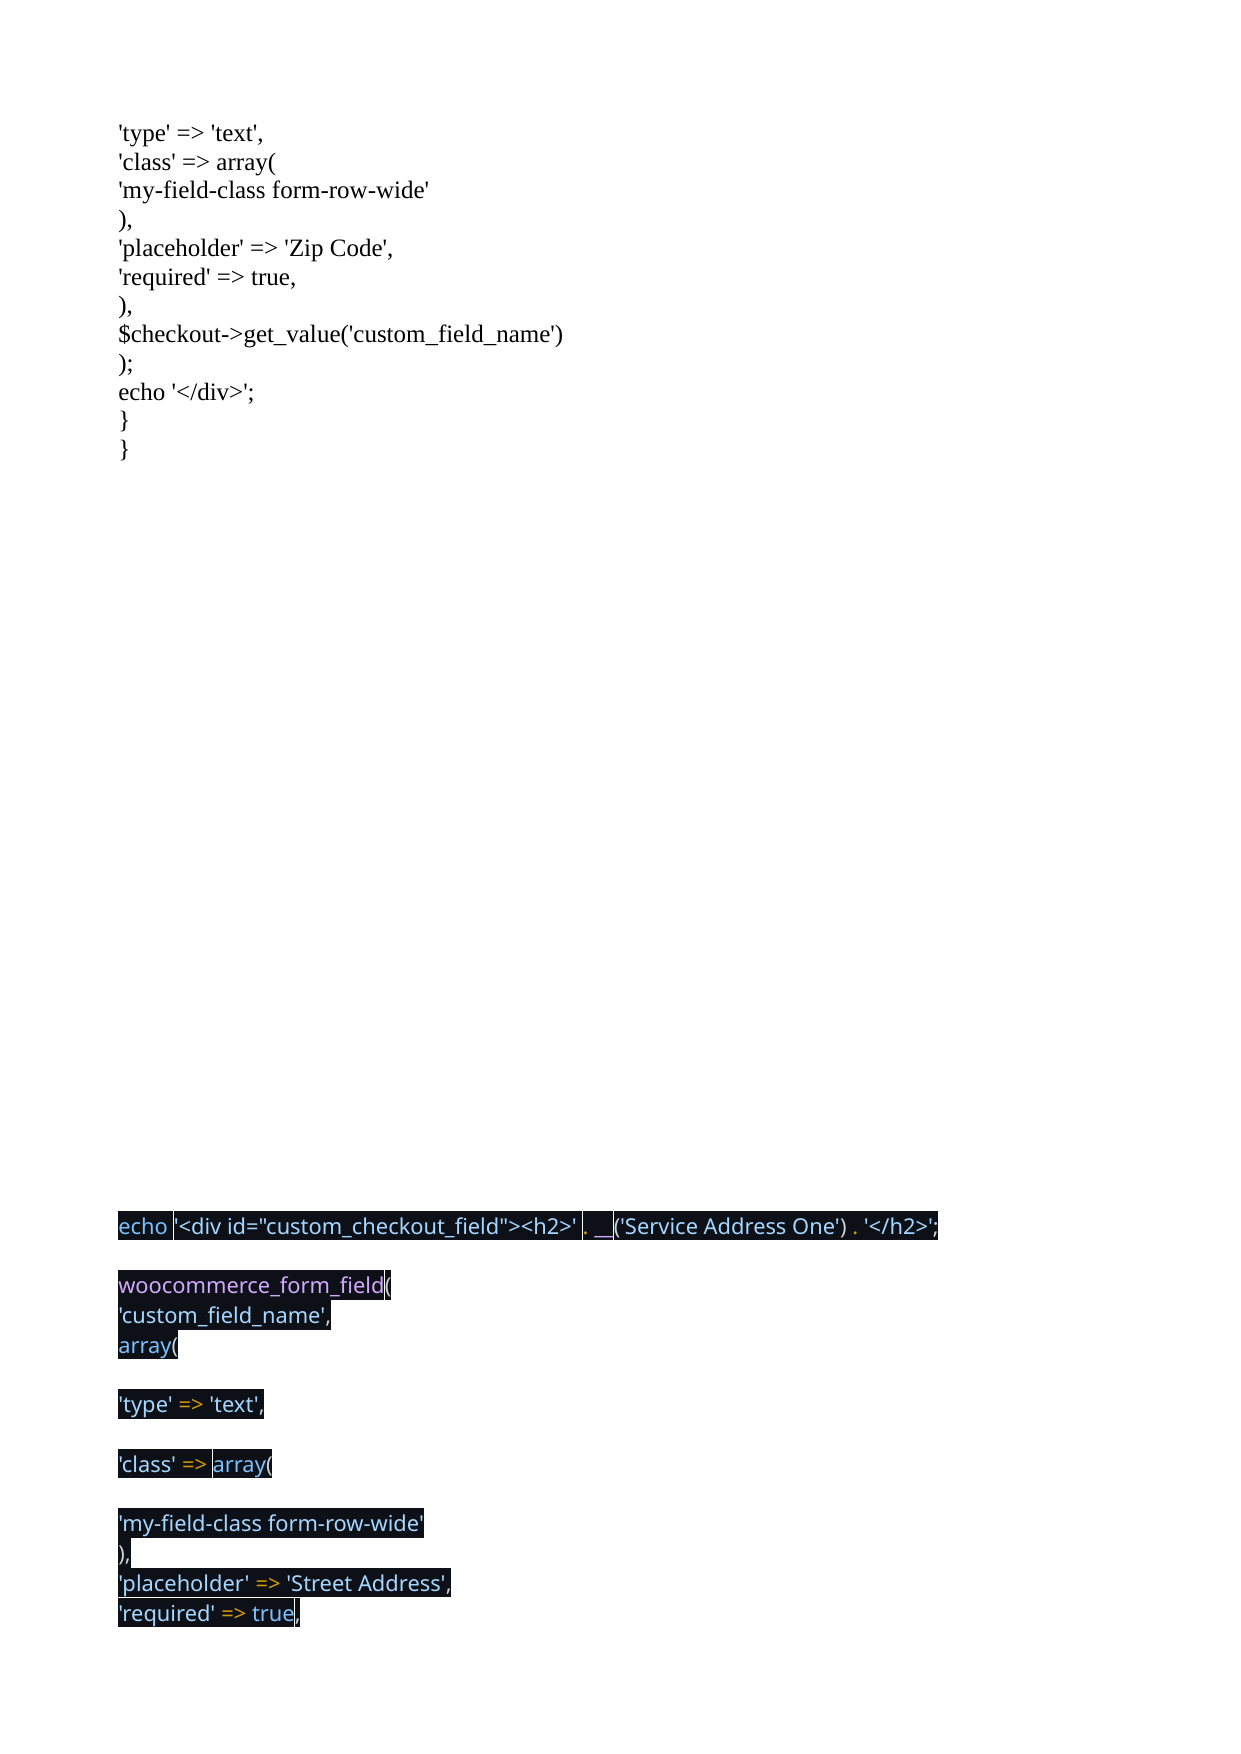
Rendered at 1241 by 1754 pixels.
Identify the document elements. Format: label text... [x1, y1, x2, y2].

text 'type' => 'text', [118, 118, 1122, 147]
text 'class' => array( [118, 1449, 1122, 1478]
text 'required' => true, [118, 262, 1122, 291]
text } [118, 406, 1122, 434]
text 'required' => true, [118, 1597, 1122, 1627]
text ); [118, 348, 1122, 377]
text echo '<div id="custom_checkout_field"><h2>' . __('Service Address One') . '</h2>'; [118, 1211, 1122, 1240]
text 'my-field-class form-row-wide' [118, 176, 1122, 204]
text ), [118, 204, 1122, 233]
text 'placeholder' => 'Zip Code', [118, 233, 1122, 262]
text ), [118, 291, 1122, 319]
text $checkout->get_value('custom_field_name') [118, 319, 1122, 348]
text 'placeholder' => 'Street Address', [118, 1568, 1122, 1597]
text echo '</div>'; [118, 377, 1122, 406]
text 'custom_field_name', [118, 1300, 1122, 1330]
text ), [118, 1538, 1122, 1568]
text woocommerce_form_field( [118, 1270, 1122, 1300]
text 'type' => 'text', [118, 1389, 1122, 1419]
text } [118, 434, 1122, 463]
text 'class' => array( [118, 147, 1122, 176]
text 'my-field-class form-row-wide' [118, 1508, 1122, 1538]
text array( [118, 1330, 1122, 1359]
